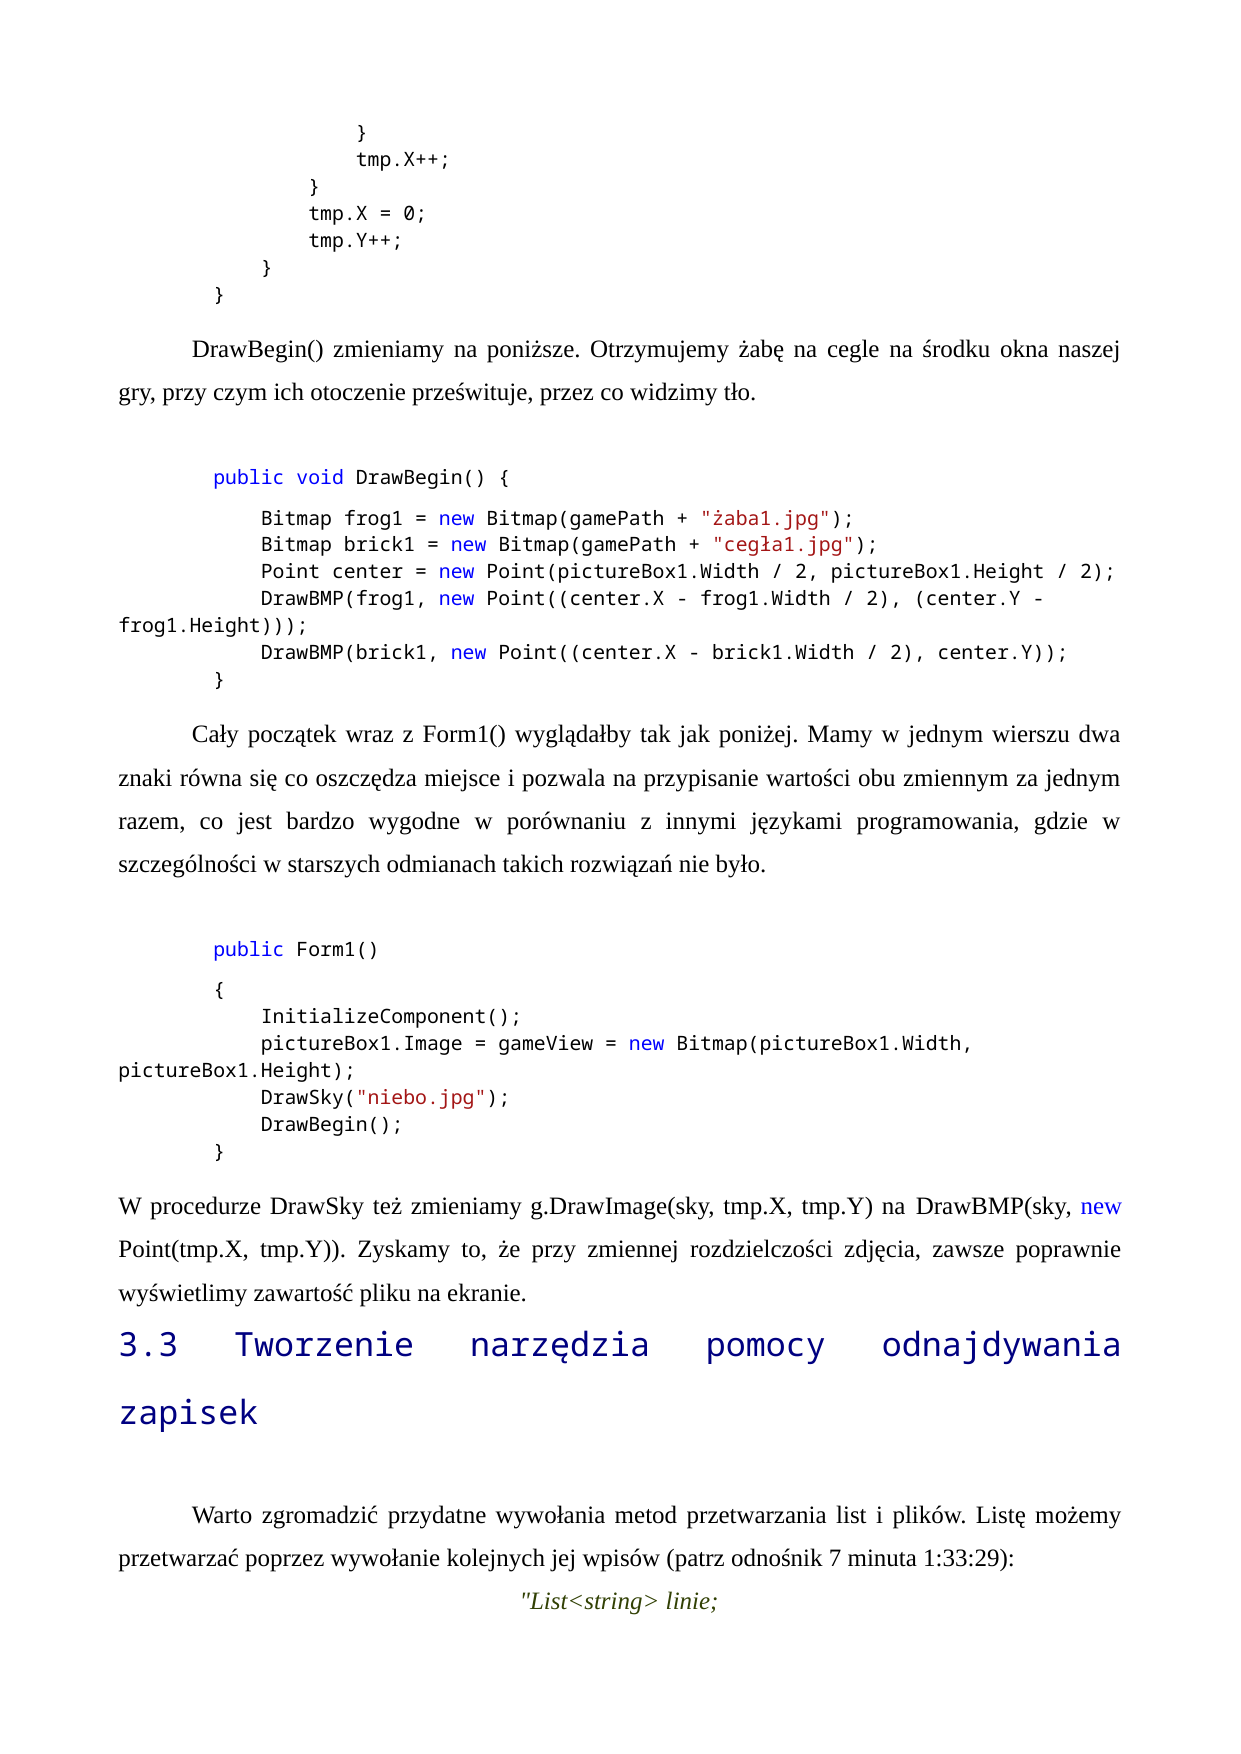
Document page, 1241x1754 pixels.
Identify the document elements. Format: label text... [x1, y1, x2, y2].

text tmp.X = 0; [118, 199, 1122, 226]
text DrawBMP(frog1, new Point((center.X - frog1.Width / 2), (center.Y - frog1.Height))); [118, 585, 1122, 639]
text Bitmap frog1 = new Bitmap(gamePath + "żaba1.jpg"); [118, 504, 1122, 531]
text tmp.X++; [118, 145, 1122, 172]
text Point center = new Point(pictureBox1.Width / 2, pictureBox1.Height / 2); [118, 558, 1122, 585]
text public Form1() [118, 935, 1122, 962]
text DrawBegin(); [118, 1111, 1122, 1137]
text tmp.Y++; [118, 226, 1122, 253]
text W procedurze DrawSky też zmieniamy g.DrawImage(sky, tmp.X, tmp.Y) na DrawBMP(sky, new Point(tmp.X, tmp.Y)). Zyskamy to, że przy zmiennej rozdzielczości zdjęcia, zawsze poprawnie wyświetlimy zawartość pliku na ekranie. [118, 1191, 1122, 1306]
text { [118, 976, 1122, 1003]
text } [118, 253, 1122, 280]
text pictureBox1.Image = gameView = new Bitmap(pictureBox1.Width, pictureBox1.Height); [118, 1029, 1122, 1083]
text Cały początek wraz z Form1() wyglądałby tak jak poniżej. Mamy w jednym wierszu dwa znaki równa się co oszczędza miejsce i pozwala na przypisanie wartości obu zmiennym za jednym razem, co jest bardzo wygodne w porównaniu z innymi językami programowania, gdzie w szczególności w starszych odmianach takich rozwiązań nie było. [118, 719, 1122, 878]
text } [118, 172, 1122, 199]
text Bitmap brick1 = new Bitmap(gamePath + "cegła1.jpg"); [118, 531, 1122, 558]
text } [118, 280, 1122, 307]
text } [118, 118, 1122, 145]
text } [118, 1137, 1122, 1164]
text Warto zgromadzić przydatne wywołania metod przetwarzania list i plików. Listę możemy przetwarzać poprzez wywołanie kolejnych jej wpisów (patrz odnośnik 7 minuta 1:33:29): [118, 1500, 1122, 1572]
text DrawBMP(brick1, new Point((center.X - brick1.Width / 2), center.Y)); [118, 639, 1122, 666]
text 3.3 Tworzenie narzędzia pomocy odnajdywania zapisek [118, 1321, 1122, 1434]
text DrawBegin() zmieniamy na poniższe. Otrzymujemy żabę na cegle na środku okna naszej gry, przy czym ich otoczenie prześwituje, przez co widzimy tło. [118, 334, 1122, 406]
text public void DrawBegin() { [118, 463, 1122, 490]
text InitializeComponent(); [118, 1003, 1122, 1029]
text } [118, 666, 1122, 693]
text "List<string> linie; [118, 1586, 1122, 1615]
text DrawSky("niebo.jpg"); [118, 1083, 1122, 1111]
